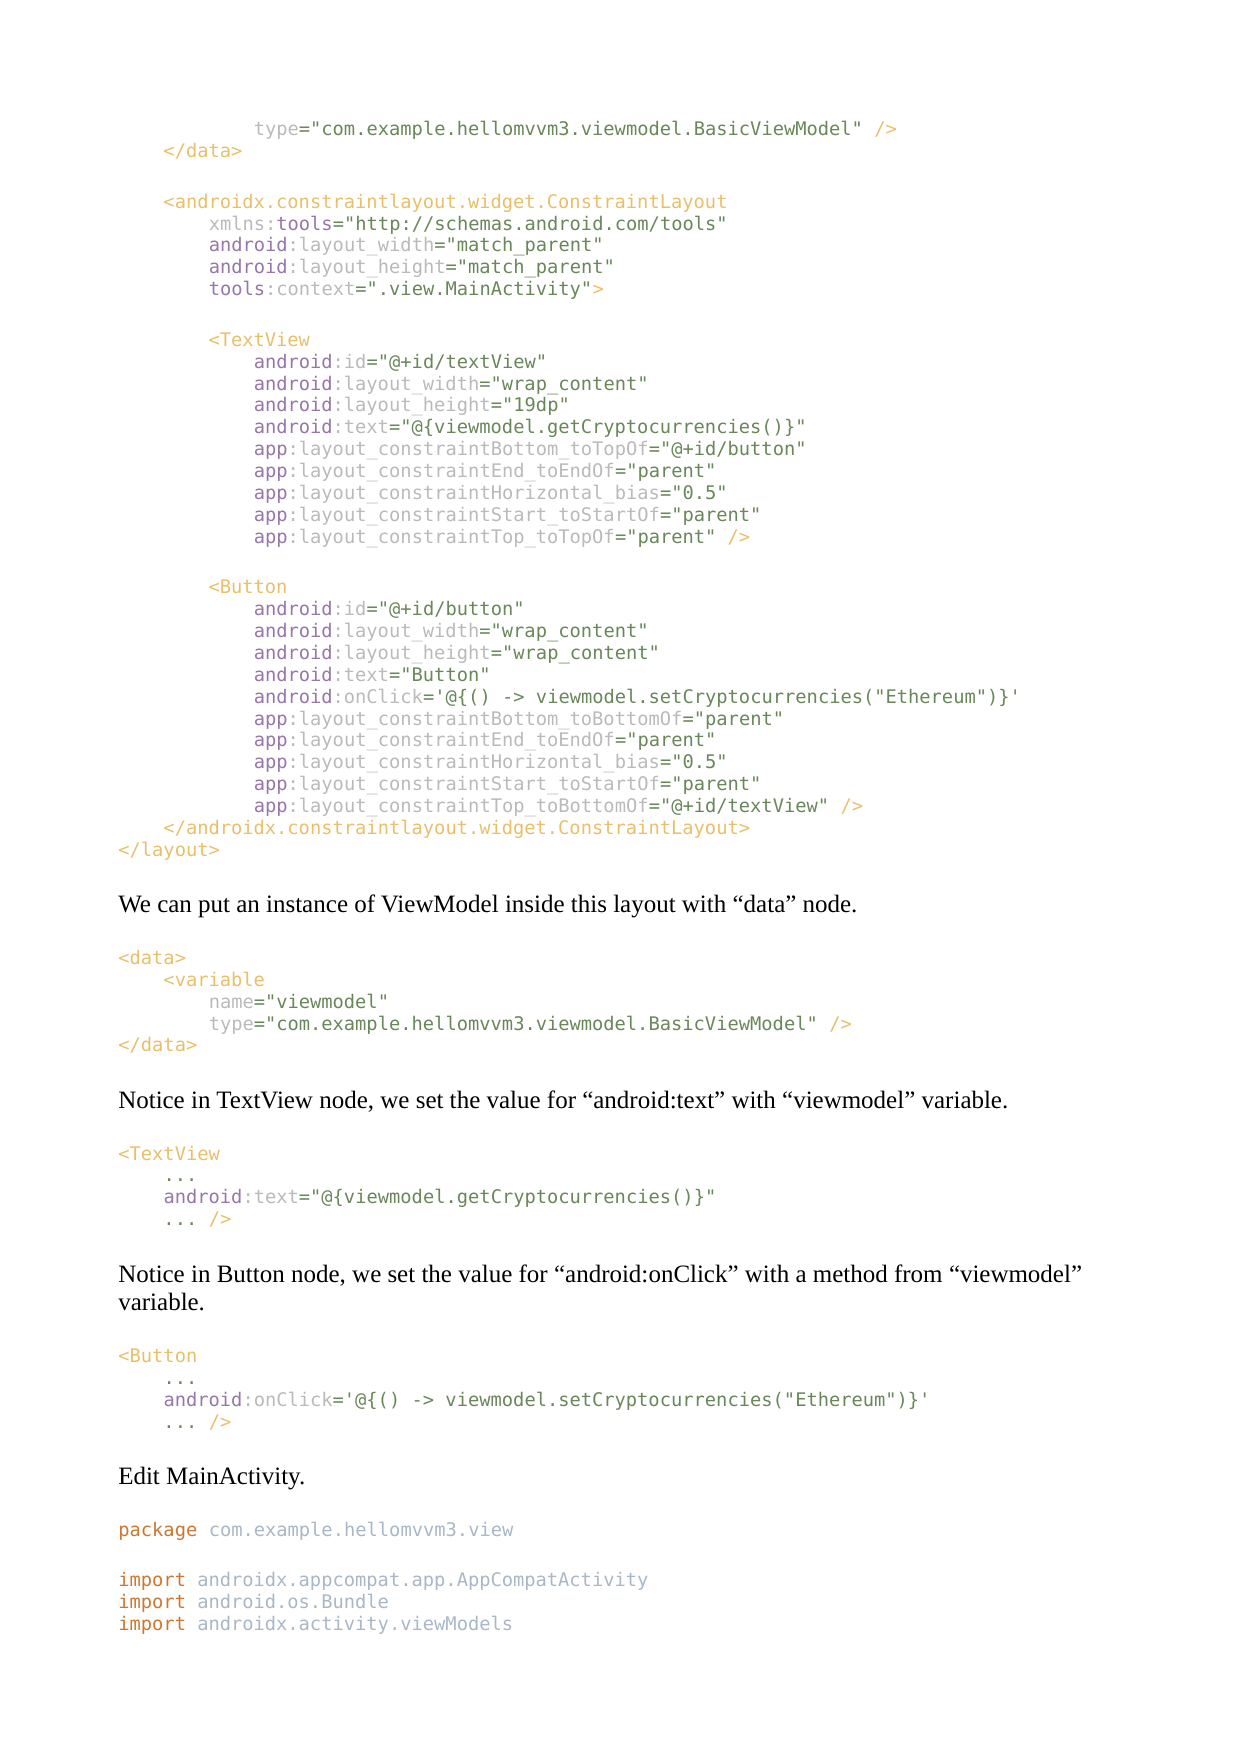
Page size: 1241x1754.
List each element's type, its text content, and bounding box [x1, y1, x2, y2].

text <TextView ... android:text="@{viewmodel.getCryptocurrencies()}" ... /> [118, 1142, 1122, 1230]
text type="com.example.hellomvvm3.viewmodel.BasicViewModel" /> </data> <androidx.constraintlayout.widget.ConstraintLayout xmlns:tools="http://schemas.android.com/tools" android:layout_width="match_parent" android:layout_height="match_parent" tools:context=".view.MainActivity"> <TextView android:id="@+id/textView" android:layout_width="wrap_content" android:layout_height="19dp" android:text="@{viewmodel.getCryptocurrencies()}" app:layout_constraintBottom_toTopOf="@+id/button" app:layout_constraintEnd_toEndOf="parent" app:layout_constraintHorizontal_bias="0.5" app:layout_constraintStart_toStartOf="parent" app:layout_constraintTop_toTopOf="parent" /> <Button android:id="@+id/button" android:layout_width="wrap_content" android:layout_height="wrap_content" android:text="Button" android:onClick='@{() -> viewmodel.setCryptocurrencies("Ethereum")}' app:layout_constraintBottom_toBottomOf="parent" app:layout_constraintEnd_toEndOf="parent" app:layout_constraintHorizontal_bias="0.5" app:layout_constraintStart_toStartOf="parent" app:layout_constraintTop_toBottomOf="@+id/textView" /> </androidx.constraintlayout.widget.ConstraintLayout> </layout> [118, 118, 1122, 861]
text <data> <variable name="viewmodel" type="com.example.hellomvvm3.viewmodel.BasicViewModel" /> </data> [118, 947, 1122, 1056]
text Notice in TextView node, we set the value for “android:text” with “viewmodel” variable. [118, 1085, 1122, 1114]
text Notice in Button node, we set the value for “android:onClick” with a method from “viewmodel” variable. [118, 1259, 1122, 1316]
text Edit MainActivity. [118, 1461, 1122, 1490]
text <Button ... android:onClick='@{() -> viewmodel.setCryptocurrencies("Ethereum")}' ... /> [118, 1345, 1122, 1432]
text We can put an instance of ViewModel inside this layout with “data” node. [118, 889, 1122, 918]
text package com.example.hellomvvm3.view import androidx.appcompat.app.AppCompatActivity import android.os.Bundle import androidx.activity.viewModels [118, 1519, 1122, 1635]
